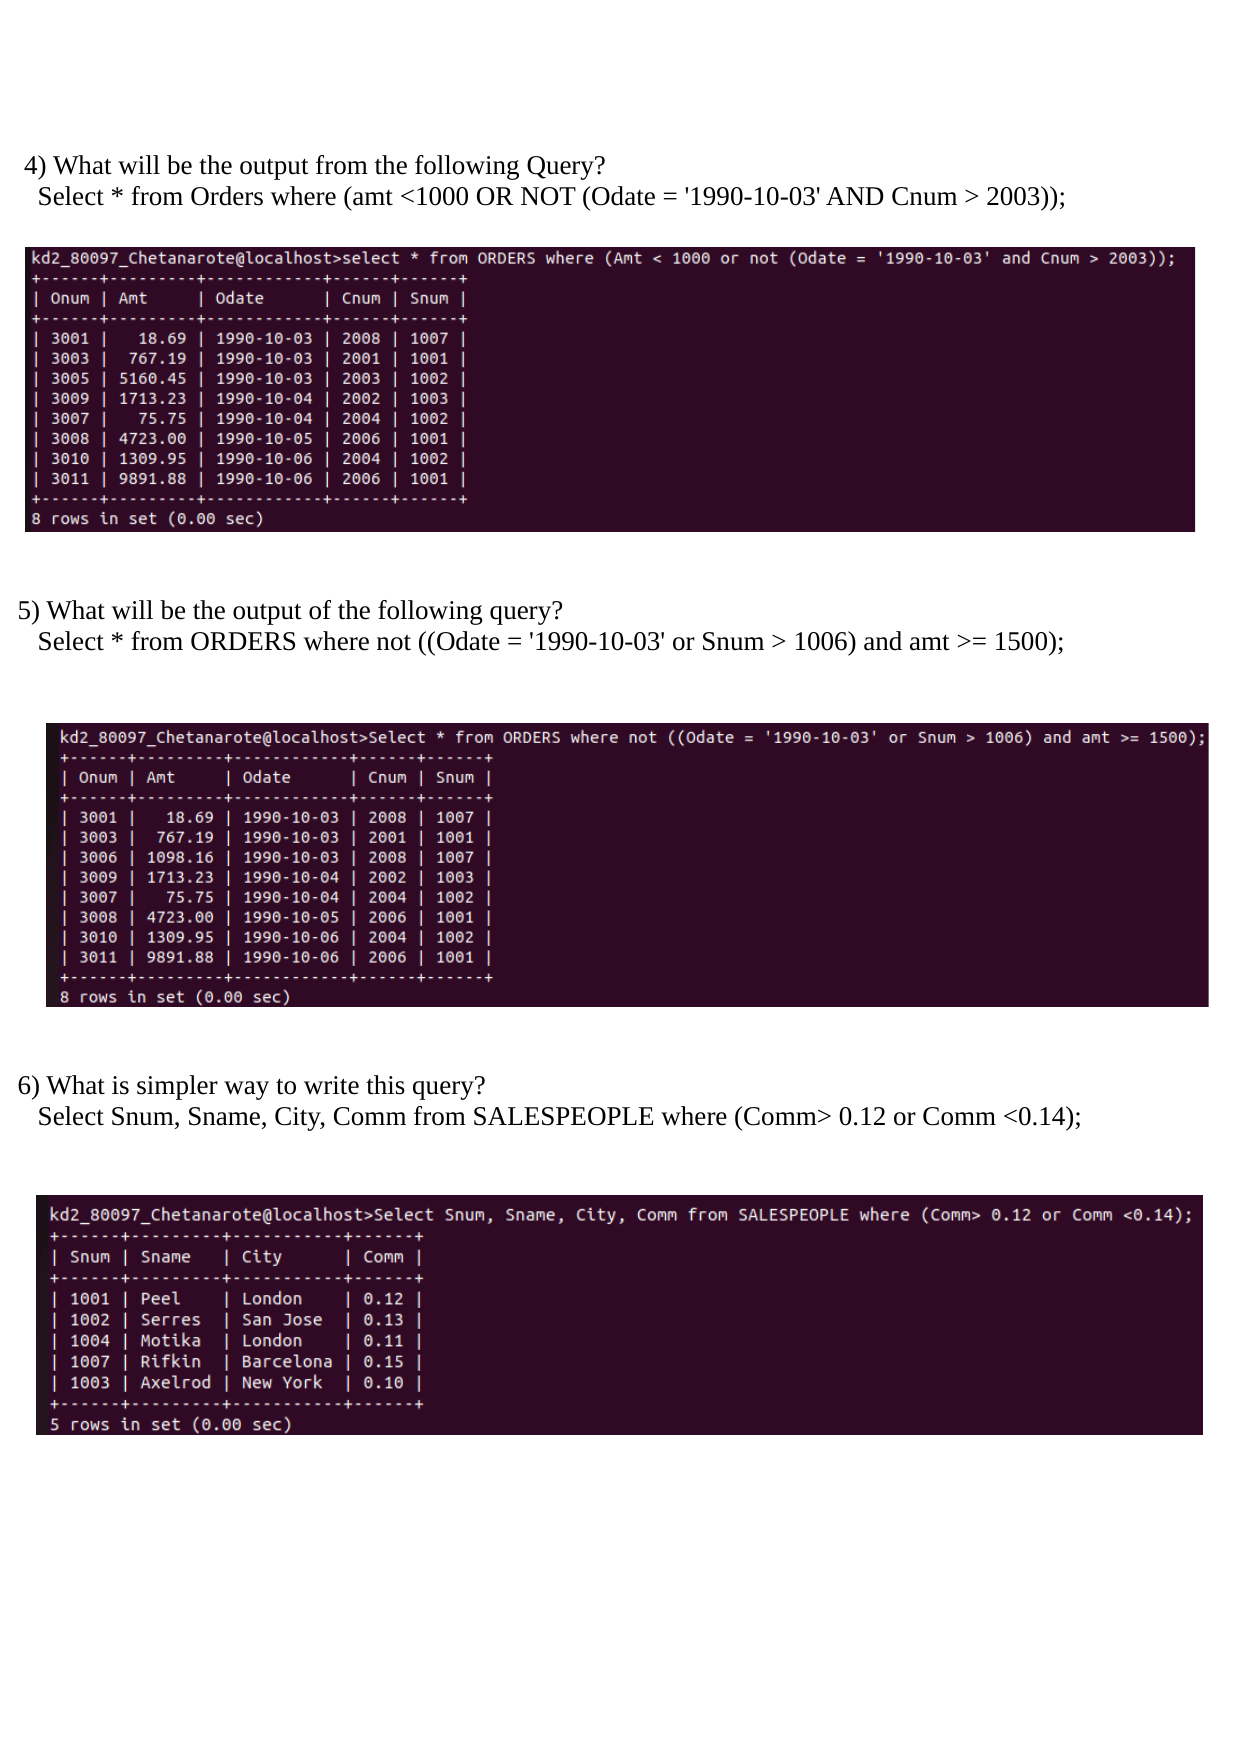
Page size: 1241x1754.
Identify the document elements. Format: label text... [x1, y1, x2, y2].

text Select * from Orders where (amt <1000 OR NOT (Odate = '1990-10-03' AND Cnum > 2003)); [17, 180, 1222, 212]
text 6) What is simpler way to write this query? [17, 1069, 1222, 1101]
text 5) What will be the output of the following query? [17, 594, 1222, 625]
text 4) What will be the output from the following Query? [17, 149, 1222, 180]
picture [25, 247, 1196, 532]
picture [36, 1195, 1203, 1435]
text Select * from ORDERS where not ((Odate = '1990-10-03' or Snum > 1006) and amt >= 1500); [17, 625, 1222, 656]
picture [46, 723, 1209, 1007]
text Select Snum, Sname, City, Comm from SALESPEOPLE where (Comm> 0.12 or Comm <0.14); [17, 1101, 1222, 1132]
